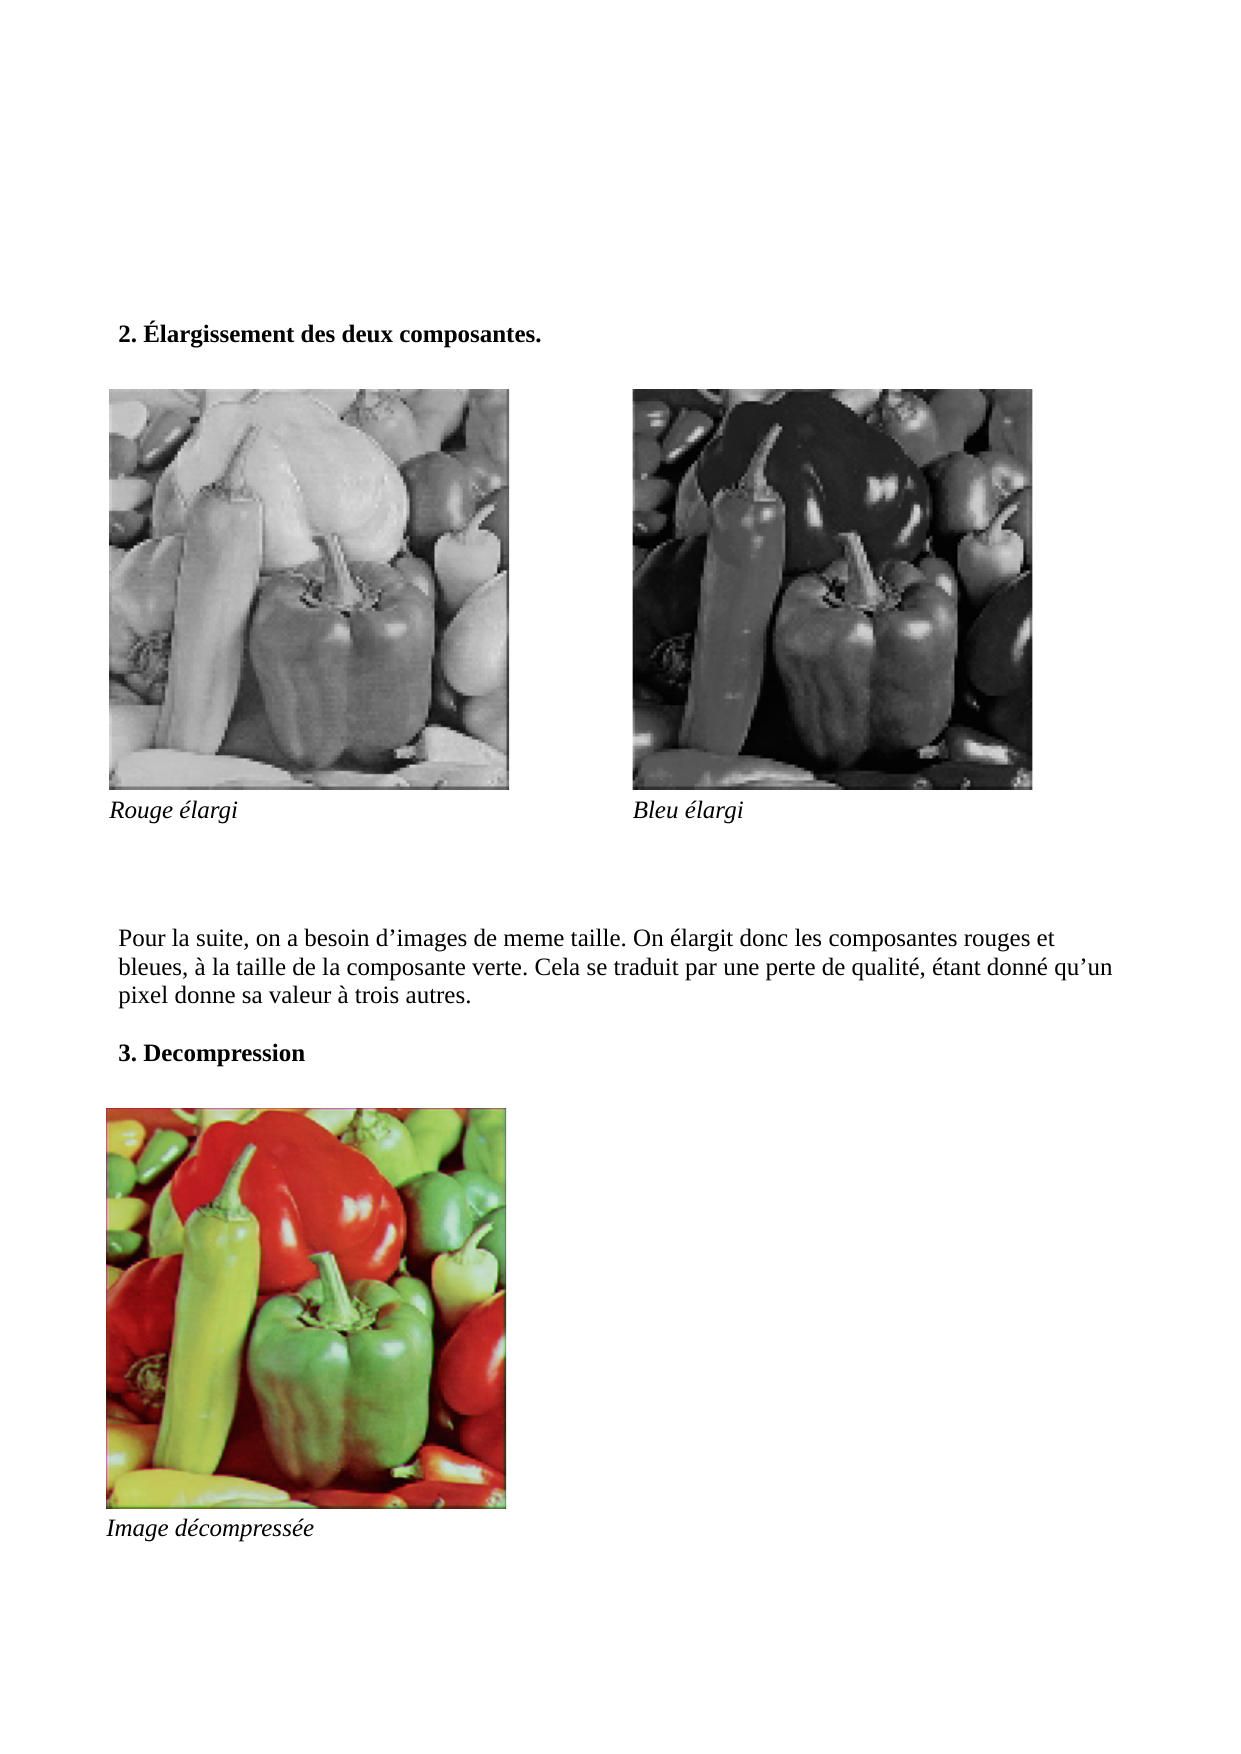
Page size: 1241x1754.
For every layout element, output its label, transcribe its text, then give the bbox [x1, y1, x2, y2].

text Pour la suite, on a besoin d’images de meme taille. On élargit donc les composantes rouges et bleues, à la taille de la composante verte. Cela se traduit par une perte de qualité, étant donné qu’un pixel donne sa valeur à trois autres. [118, 923, 1122, 1009]
text Rouge élargi [109, 790, 509, 823]
picture [106, 1108, 507, 1509]
text 2. Élargissement des deux composantes. [118, 319, 1122, 348]
text 3. Decompression [118, 1038, 1122, 1067]
text Bleu élargi [633, 790, 1033, 823]
picture [632, 389, 1033, 790]
text Image décompressée [106, 1509, 506, 1542]
picture [109, 389, 510, 790]
